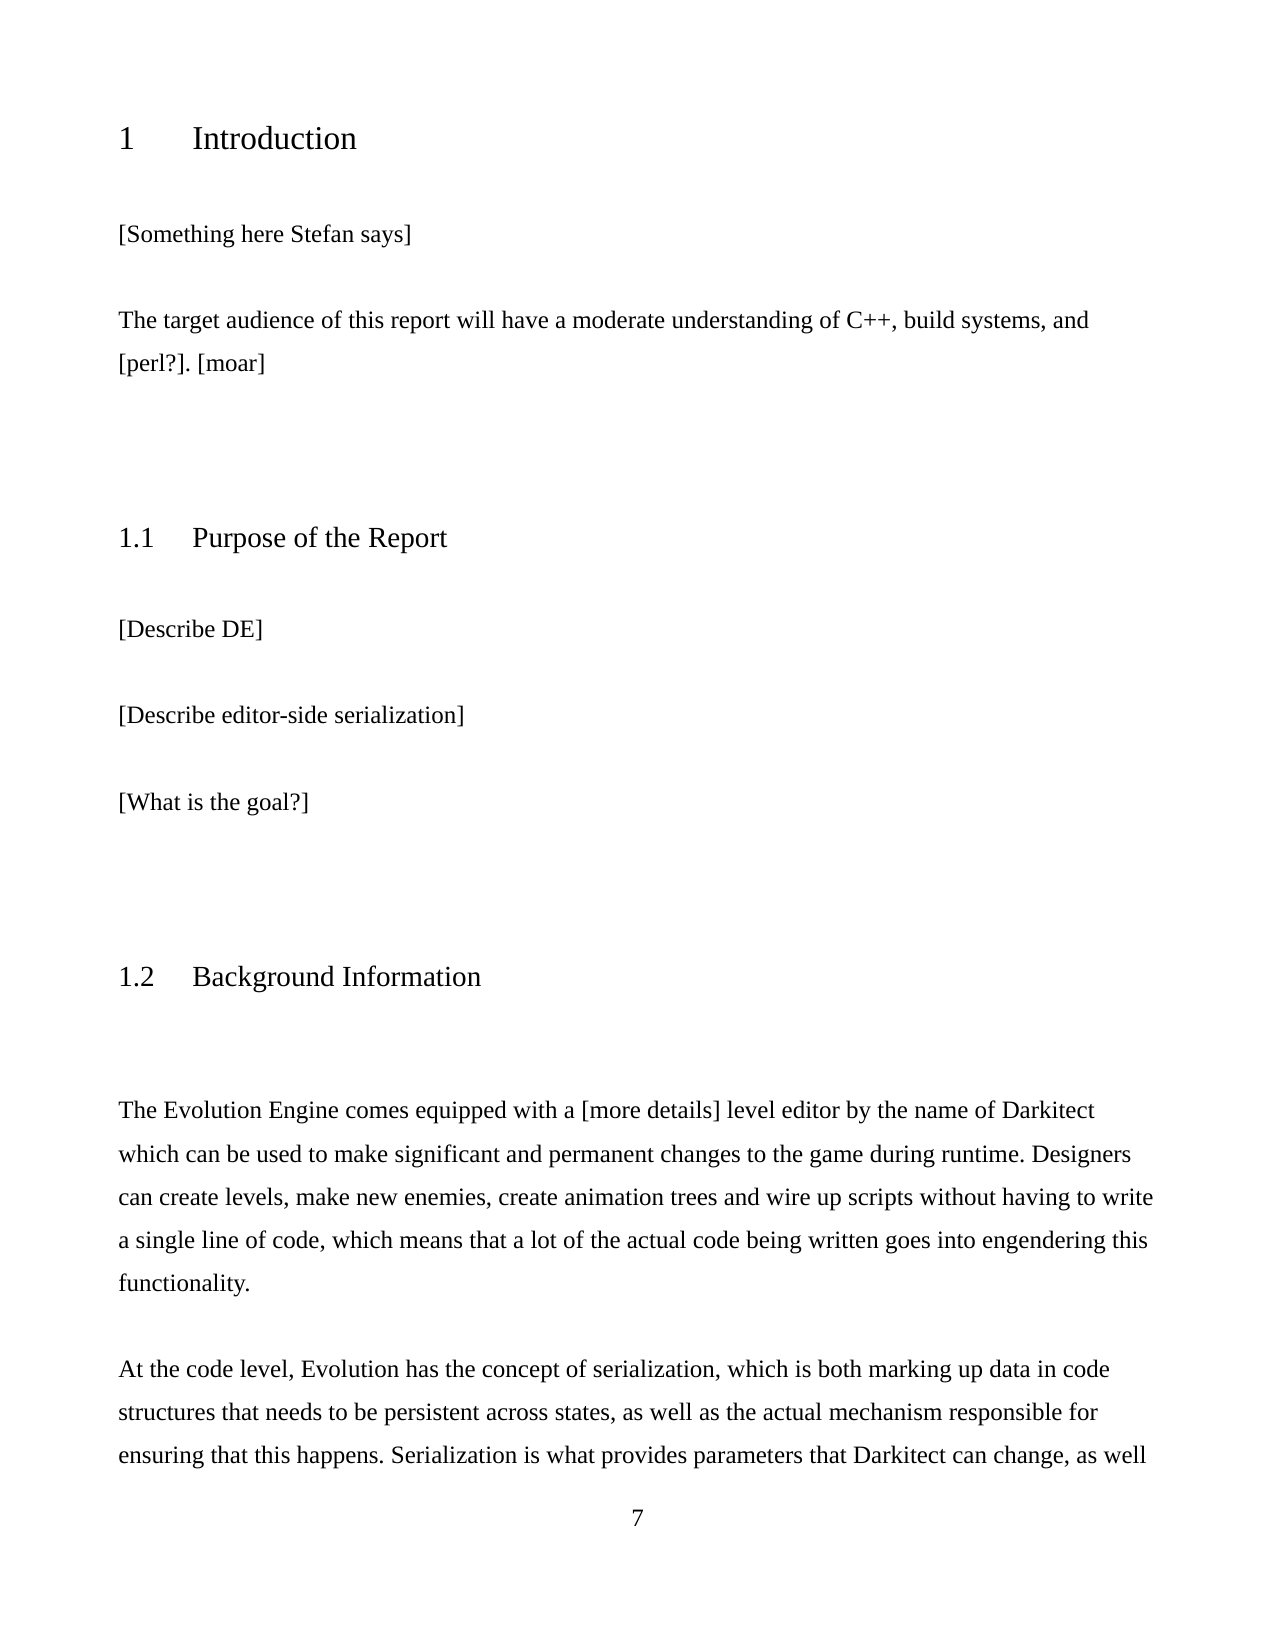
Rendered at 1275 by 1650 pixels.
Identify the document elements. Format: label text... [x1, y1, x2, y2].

text 1 Introduction [118, 118, 1157, 156]
text At the code level, Evolution has the concept of serialization, which is both marking up data in code structures that needs to be persistent across states, as well as the actual mechanism responsible for ensuring that this happens. Serialization is what provides parameters that Darkitect can change, as well [118, 1354, 1157, 1469]
text [Describe DE] [118, 614, 1157, 643]
text [What is the goal?] [118, 787, 1157, 815]
text 1.2 Background Information [118, 959, 1157, 993]
text [Describe editor-side serialization] [118, 700, 1157, 729]
text The Evolution Engine comes equipped with a [more details] level editor by the name of Darkitect which can be used to make significant and permanent changes to the game during runtime. Designers can create levels, make new enemies, create animation trees and wire up scripts without having to write a single line of code, which means that a lot of the actual code being written goes into engendering this functionality. [118, 1096, 1157, 1297]
text The target audience of this report will have a moderate understanding of C++, build systems, and [perl?]. [moar] [118, 305, 1157, 377]
text [Something here Stefan says] [118, 219, 1157, 247]
text 1.1 Purpose of the Report [118, 521, 1157, 554]
